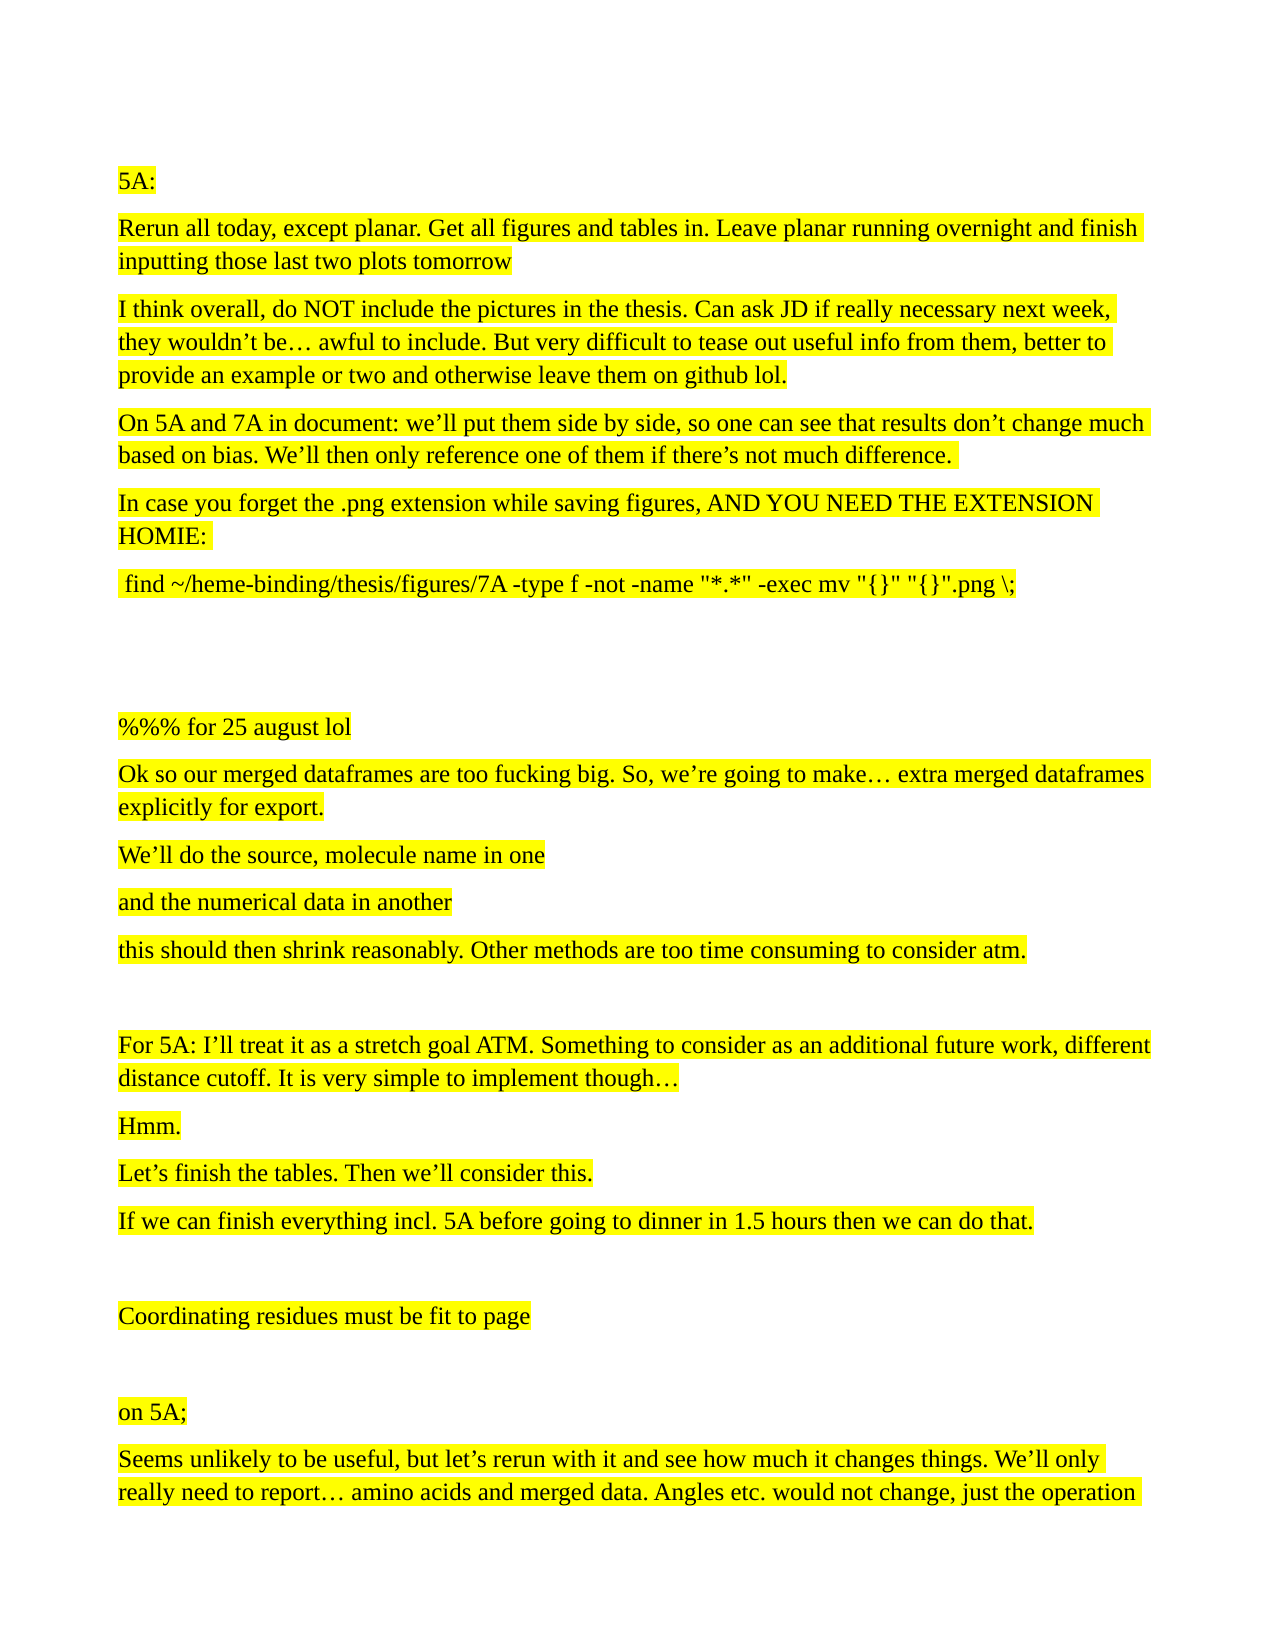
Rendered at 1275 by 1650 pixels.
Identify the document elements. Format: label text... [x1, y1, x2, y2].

text Seems unlikely to be useful, but let’s rerun with it and see how much it changes things. We’ll only really need to report… amino acids and merged data. Angles etc. would not change, just the operation [118, 1444, 1157, 1506]
text 5A: [118, 166, 1157, 194]
text Ok so our merged dataframes are too fucking big. So, we’re going to make… extra merged dataframes explicitly for export. [118, 759, 1157, 821]
text Rerun all today, except planar. Get all figures and tables in. Leave planar running overnight and finish inputting those last two plots tomorrow [118, 213, 1157, 275]
text Coordinating residues must be fit to page [118, 1301, 1157, 1330]
text %%% for 25 august lol [118, 712, 1157, 740]
text find ~/heme-binding/thesis/figures/7A -type f -not -name "*.*" -exec mv "{}" "{}".png \; [118, 569, 1157, 598]
text On 5A and 7A in document: we’ll put them side by side, so one can see that results don’t change much based on bias. We’ll then only reference one of them if there’s not much difference. [118, 408, 1157, 469]
text on 5A; [118, 1397, 1157, 1425]
text In case you forget the .png extension while saving figures, AND YOU NEED THE EXTENSION HOMIE: [118, 488, 1157, 550]
text Let’s finish the tables. Then we’ll consider this. [118, 1158, 1157, 1187]
text Hmm. [118, 1111, 1157, 1140]
text and the numerical data in another [118, 887, 1157, 916]
text We’ll do the source, molecule name in one [118, 840, 1157, 869]
text this should then shrink reasonably. Other methods are too time consuming to consider atm. [118, 935, 1157, 964]
text For 5A: I’ll treat it as a stretch goal ATM. Something to consider as an additional future work, different distance cutoff. It is very simple to implement though… [118, 1030, 1157, 1092]
text If we can finish everything incl. 5A before going to dinner in 1.5 hours then we can do that. [118, 1206, 1157, 1235]
text I think overall, do NOT include the pictures in the thesis. Can ask JD if really necessary next week, they wouldn’t be… awful to include. But very difficult to tease out useful info from them, better to provide an example or two and otherwise leave them on github lol. [118, 294, 1157, 389]
